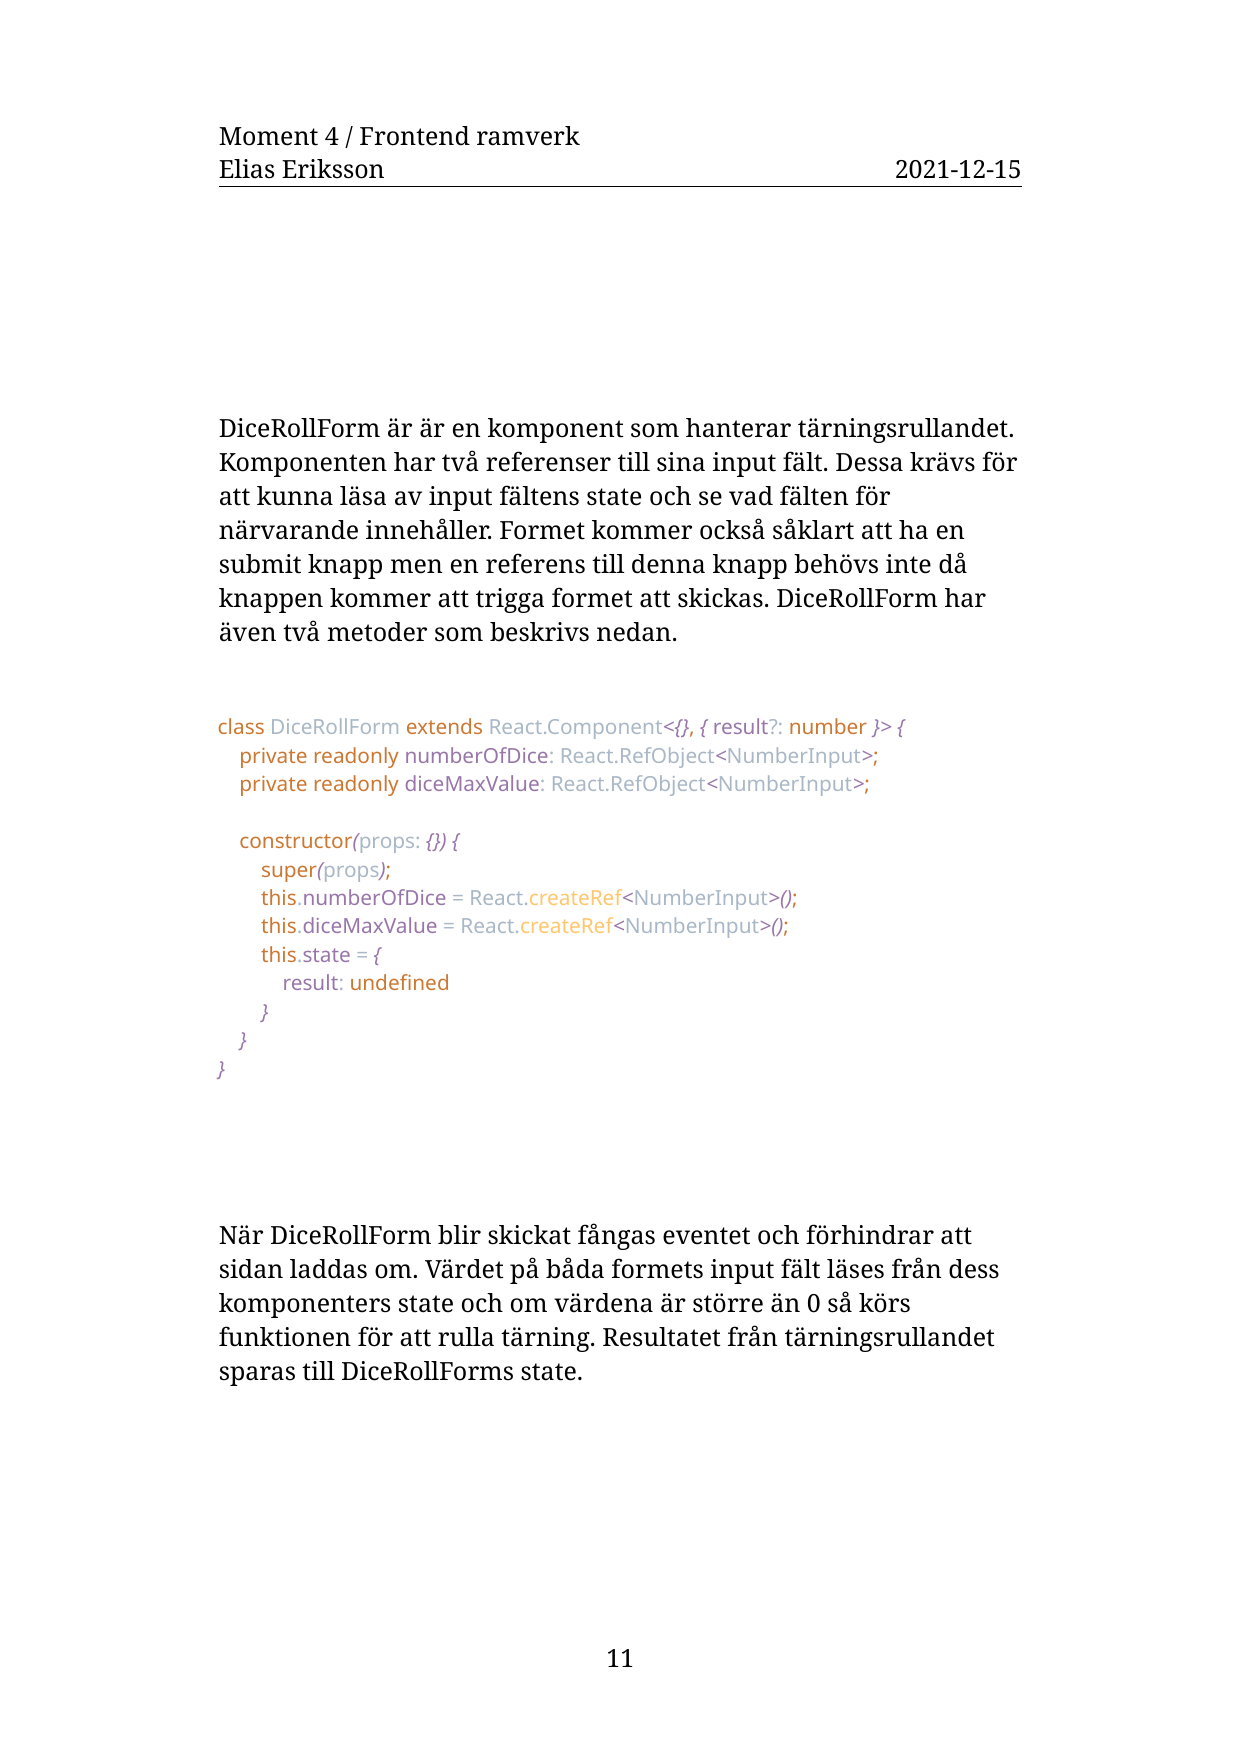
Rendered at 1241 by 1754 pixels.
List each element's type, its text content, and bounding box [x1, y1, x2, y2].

text När DiceRollForm blir skickat fångas eventet och förhindrar att sidan laddas om. Värdet på båda formets input fält läses från dess komponenters state och om värdena är större än 0 så körs funktionen för att rulla tärning. Resultatet från tärningsrullandet sparas till DiceRollForms state. [218, 1218, 1022, 1388]
text DiceRollForm är är en komponent som hanterar tärningsrullandet. Komponenten har två referenser till sina input fält. Dessa krävs för att kunna läsa av input fältens state och se vad fälten för närvarande innehåller. Formet kommer också såklart att ha en submit knapp men en referens till denna knapp behövs inte då knappen kommer att trigga formet att skickas. DiceRollForm har även två metoder som beskrivs nedan. [218, 410, 1022, 649]
